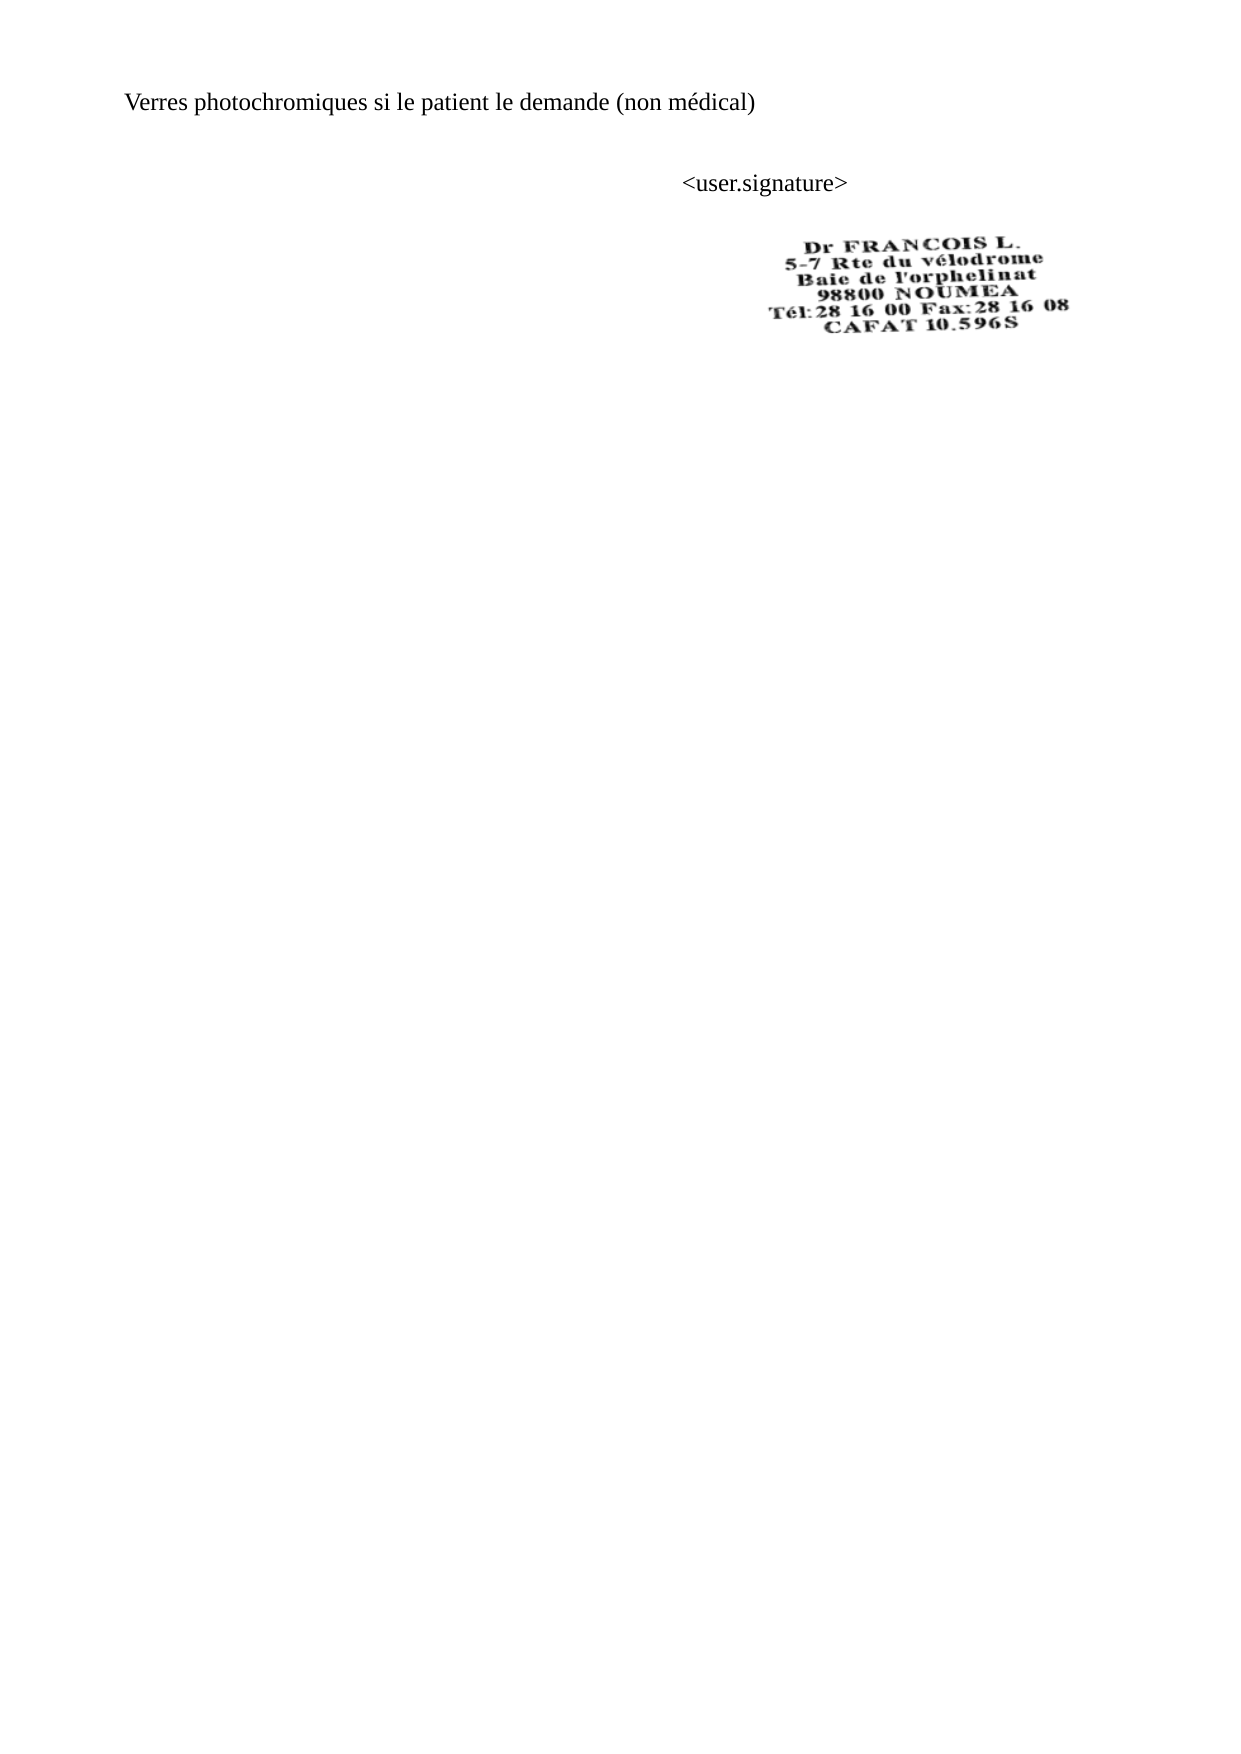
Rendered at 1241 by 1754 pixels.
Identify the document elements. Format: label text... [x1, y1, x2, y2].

table_cell [249, 41, 395, 82]
table_cell Verres photochromiques si le patient le demande (non médical) [118, 82, 926, 122]
table_cell [118, 41, 248, 82]
table_cell [395, 162, 495, 202]
table_cell [118, 162, 248, 202]
table_cell [495, 162, 523, 202]
table_cell [395, 41, 495, 82]
table_cell [654, 162, 676, 202]
table_cell <user.signature> [676, 162, 926, 202]
picture [751, 235, 1087, 342]
table_cell [523, 162, 654, 202]
table_cell [249, 162, 395, 202]
table_cell [676, 41, 926, 82]
table_cell [495, 41, 523, 82]
table_cell [118, 122, 926, 162]
table_cell [523, 41, 654, 82]
table_cell [654, 41, 676, 82]
